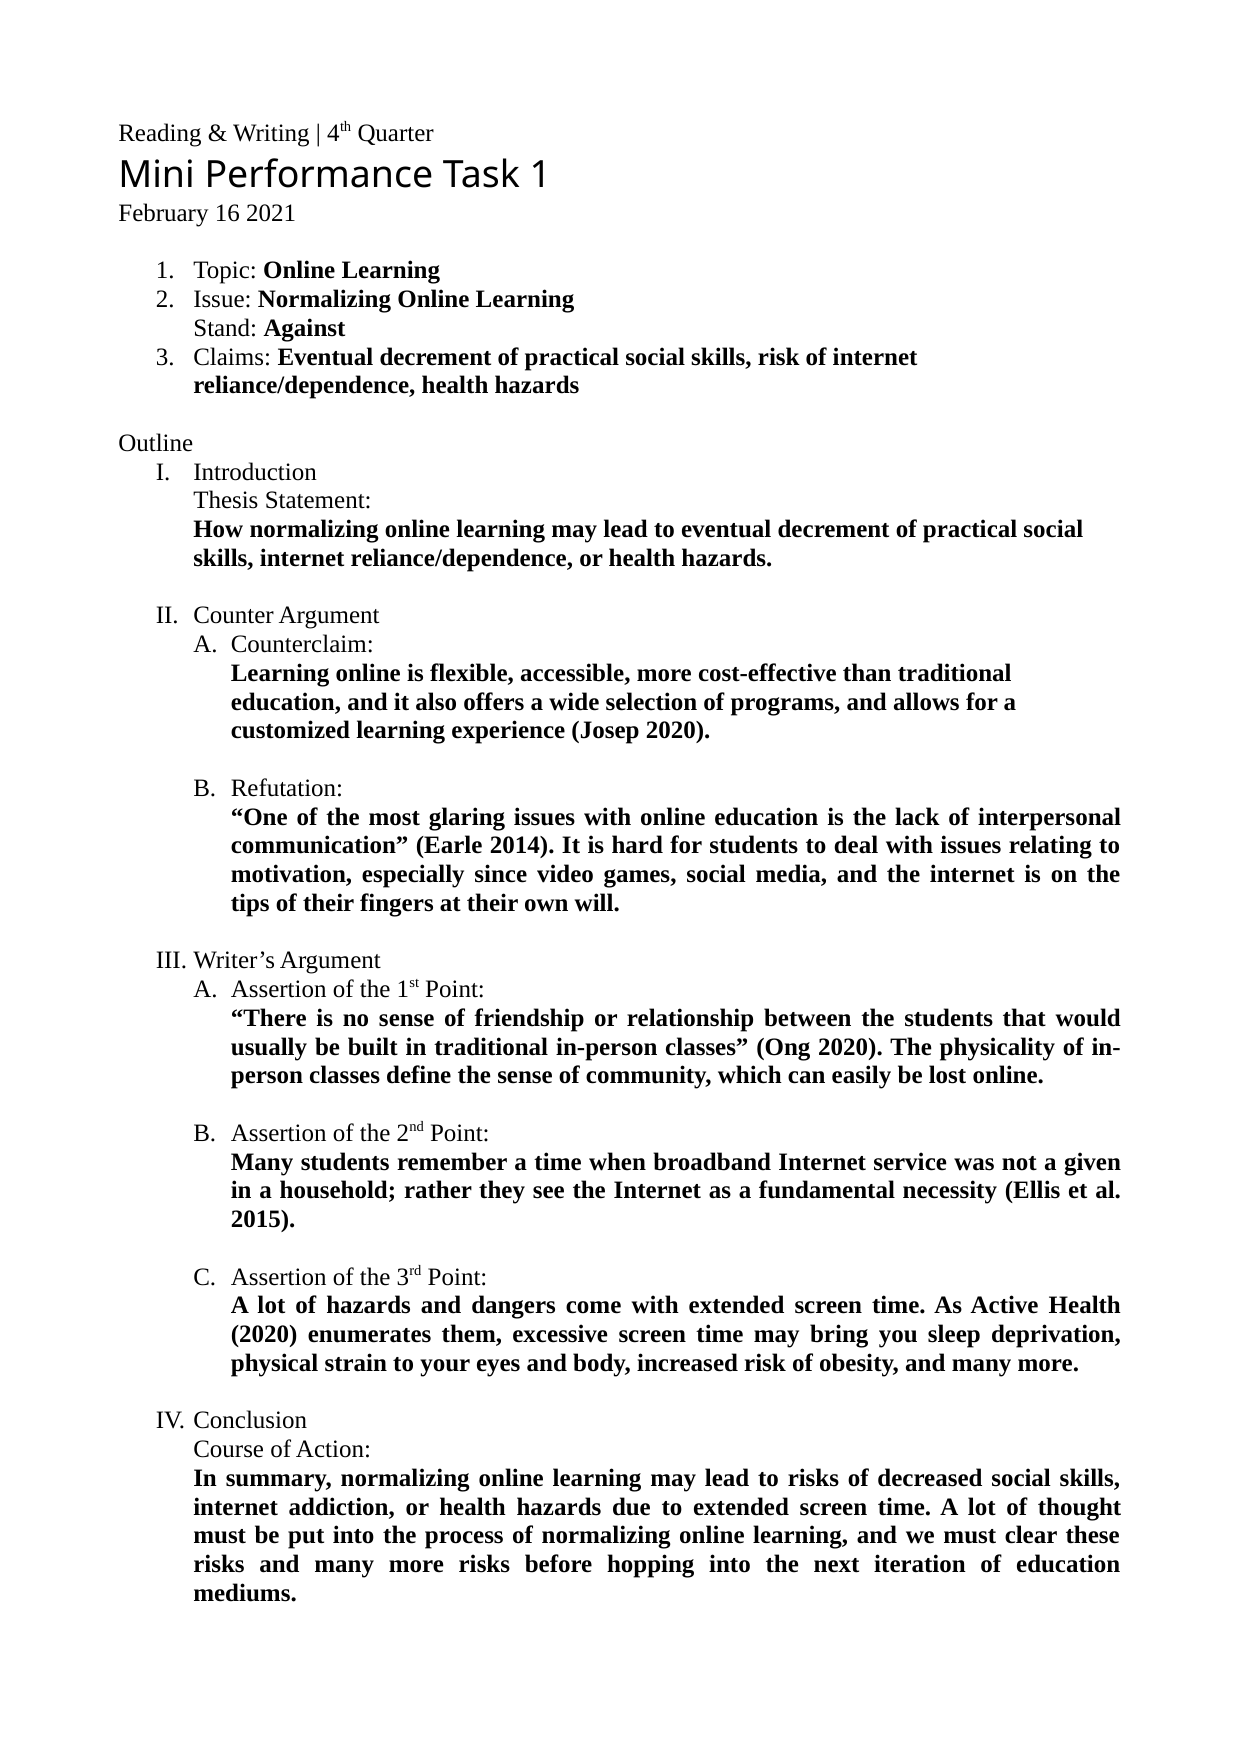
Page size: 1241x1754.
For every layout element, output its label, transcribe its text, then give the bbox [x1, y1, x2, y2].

list “One of the most glaring issues with online education is the lack of interpersonal communication” (Earle 2014). It is hard for students to deal with issues relating to motivation, especially since video games, social media, and the internet is on the tips of their fingers at their own will. [193, 802, 1122, 917]
list Topic: Online Learning [156, 255, 1122, 284]
list Refutation: [193, 773, 1122, 802]
list Writer’s Argument [156, 945, 1122, 974]
list Thesis Statement: [156, 485, 1122, 514]
list Counter Argument [156, 600, 1122, 629]
text Outline [118, 428, 1122, 457]
list Stand: Against [156, 313, 1122, 342]
list Conclusion [156, 1405, 1122, 1434]
list A lot of hazards and dangers come with extended screen time. As Active Health (2020) enumerates them, excessive screen time may bring you sleep deprivation, physical strain to your eyes and body, increased risk of obesity, and many more. [193, 1290, 1122, 1377]
list Course of Action: [156, 1434, 1122, 1463]
text February 16 2021 [118, 198, 1122, 227]
list Assertion of the 3rd Point: [193, 1262, 1122, 1290]
list Assertion of the 1st Point: [193, 974, 1122, 1003]
list Many students remember a time when broadband Internet service was not a given in a household; rather they see the Internet as a fundamental necessity (Ellis et al. 2015). [193, 1147, 1122, 1233]
list Introduction [156, 457, 1122, 485]
list Issue: Normalizing Online Learning [156, 284, 1122, 313]
text Reading & Writing | 4th Quarter [118, 118, 1122, 147]
list Counterclaim: [193, 629, 1122, 658]
list Learning online is flexible, accessible, more cost-effective than traditional education, and it also offers a wide selection of programs, and allows for a customized learning experience (Josep 2020). [193, 658, 1122, 744]
list How normalizing online learning may lead to eventual decrement of practical social skills, internet reliance/dependence, or health hazards. [156, 514, 1122, 572]
list Assertion of the 2nd Point: [193, 1118, 1122, 1147]
list “There is no sense of friendship or relationship between the students that would usually be built in traditional in-person classes” (Ong 2020). The physicality of in-person classes define the sense of community, which can easily be lost online. [193, 1003, 1122, 1089]
list In summary, normalizing online learning may lead to risks of decreased social skills, internet addiction, or health hazards due to extended screen time. A lot of thought must be put into the process of normalizing online learning, and we must clear these risks and many more risks before hopping into the next iteration of education mediums. [156, 1463, 1122, 1607]
text Mini Performance Task 1 [118, 147, 1122, 198]
list Claims: Eventual decrement of practical social skills, risk of internet reliance/dependence, health hazards [156, 342, 1122, 399]
